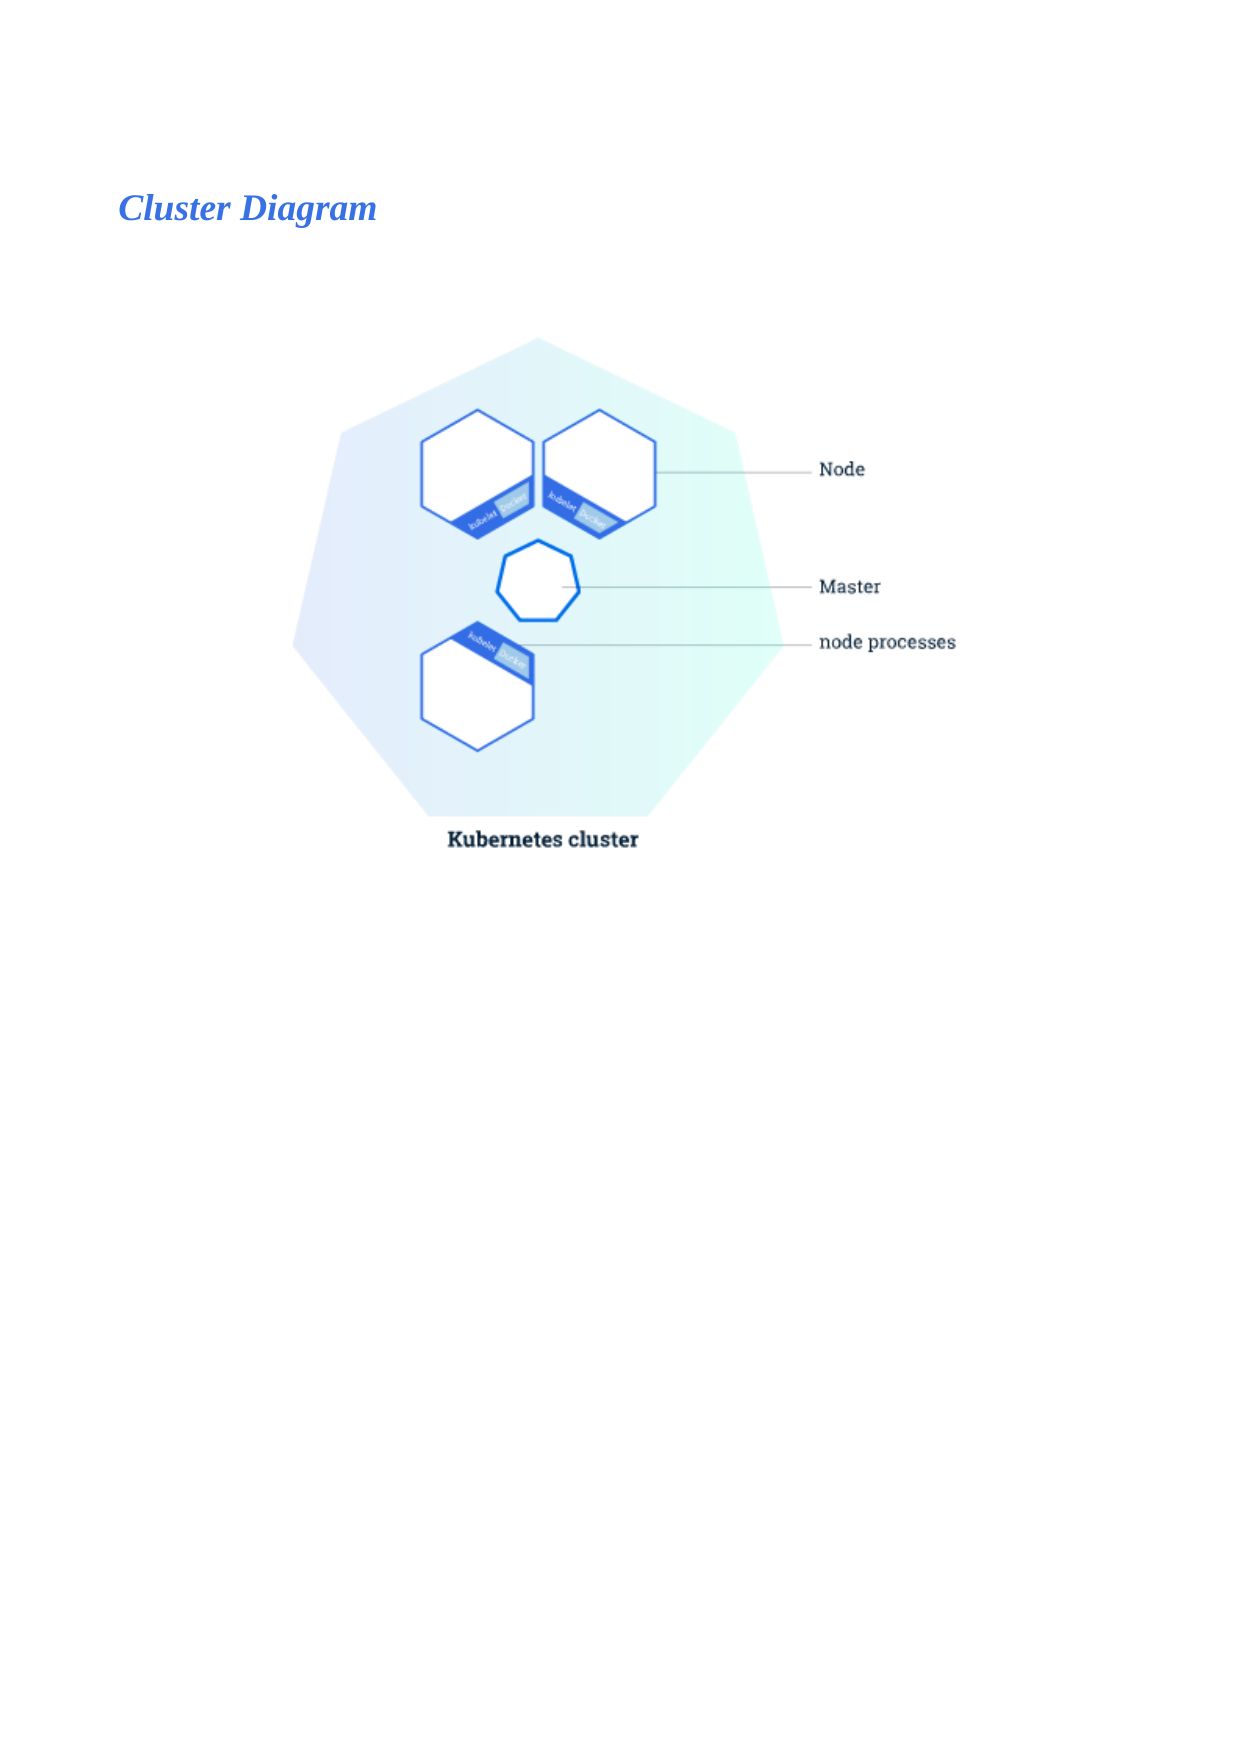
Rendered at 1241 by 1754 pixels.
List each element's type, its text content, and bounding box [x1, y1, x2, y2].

subtitle Cluster Diagram [118, 185, 1122, 228]
picture [248, 288, 992, 890]
